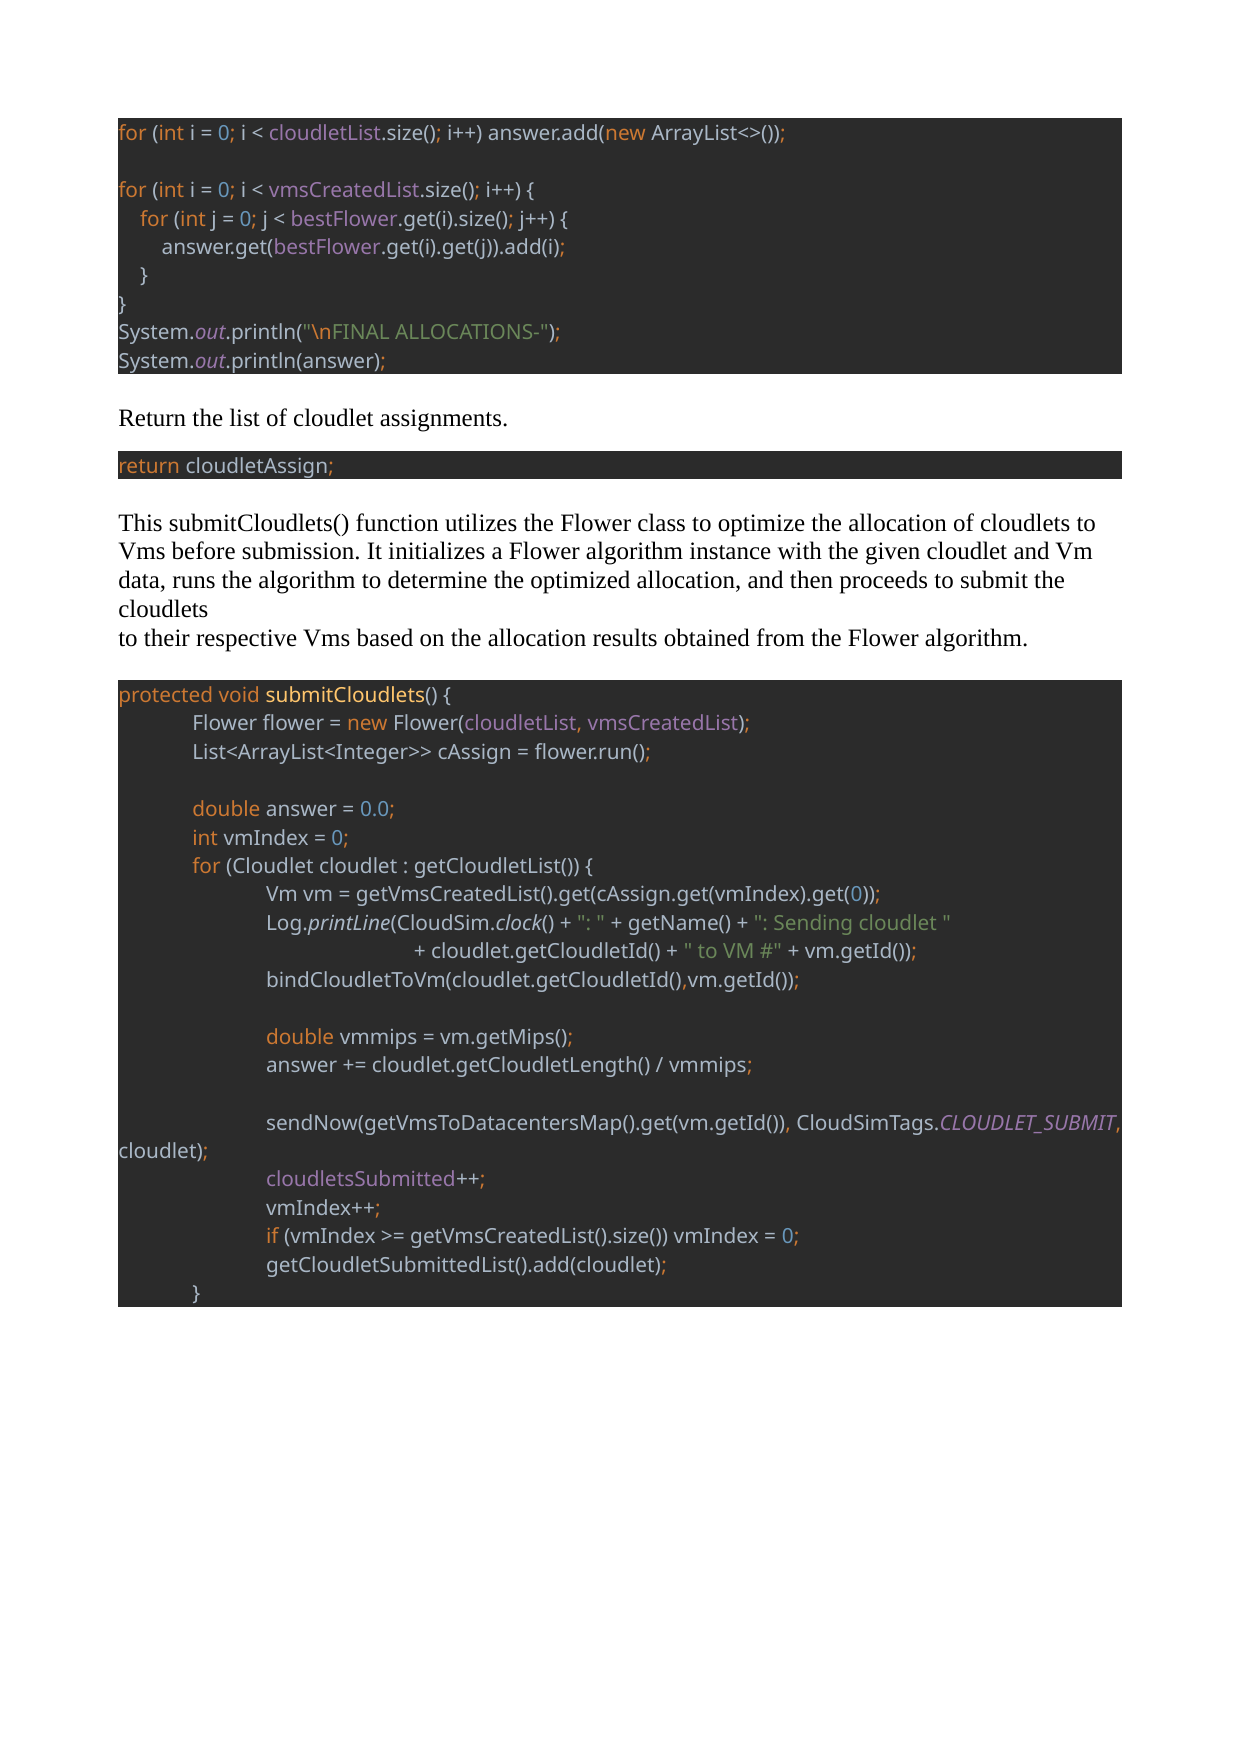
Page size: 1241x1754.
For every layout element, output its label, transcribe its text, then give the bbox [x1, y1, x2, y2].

text return cloudletAssign; [118, 451, 1122, 479]
text protected void submitCloudlets() { Flower flower = new Flower(cloudletList, vmsCreatedList); List<ArrayList<Integer>> cAssign = flower.run(); double answer = 0.0; int vmIndex = 0; for (Cloudlet cloudlet : getCloudletList()) { Vm vm = getVmsCreatedList().get(cAssign.get(vmIndex).get(0)); Log.printLine(CloudSim.clock() + ": " + getName() + ": Sending cloudlet " + cloudlet.getCloudletId() + " to VM #" + vm.getId()); bindCloudletToVm(cloudlet.getCloudletId(),vm.getId()); double vmmips = vm.getMips(); answer += cloudlet.getCloudletLength() / vmmips; sendNow(getVmsToDatacentersMap().get(vm.getId()), CloudSimTags.CLOUDLET_SUBMIT, cloudlet); cloudletsSubmitted++; vmIndex++; if (vmIndex >= getVmsCreatedList().size()) vmIndex = 0; getCloudletSubmittedList().add(cloudlet); } [118, 680, 1122, 1307]
text for (int i = 0; i < cloudletList.size(); i++) answer.add(new ArrayList<>()); for (int i = 0; i < vmsCreatedList.size(); i++) { for (int j = 0; j < bestFlower.get(i).size(); j++) { answer.get(bestFlower.get(i).get(j)).add(i); } } System.out.println("\nFINAL ALLOCATIONS-"); System.out.println(answer); [118, 118, 1122, 374]
text Return the list of cloudlet assignments. [118, 403, 1122, 432]
text to their respective Vms based on the allocation results obtained from the Flower algorithm. [118, 623, 1122, 651]
text This submitCloudlets() function utilizes the Flower class to optimize the allocation of cloudlets to Vms before submission. It initializes a Flower algorithm instance with the given cloudlet and Vm data, runs the algorithm to determine the optimized allocation, and then proceeds to submit the cloudlets [118, 508, 1122, 623]
